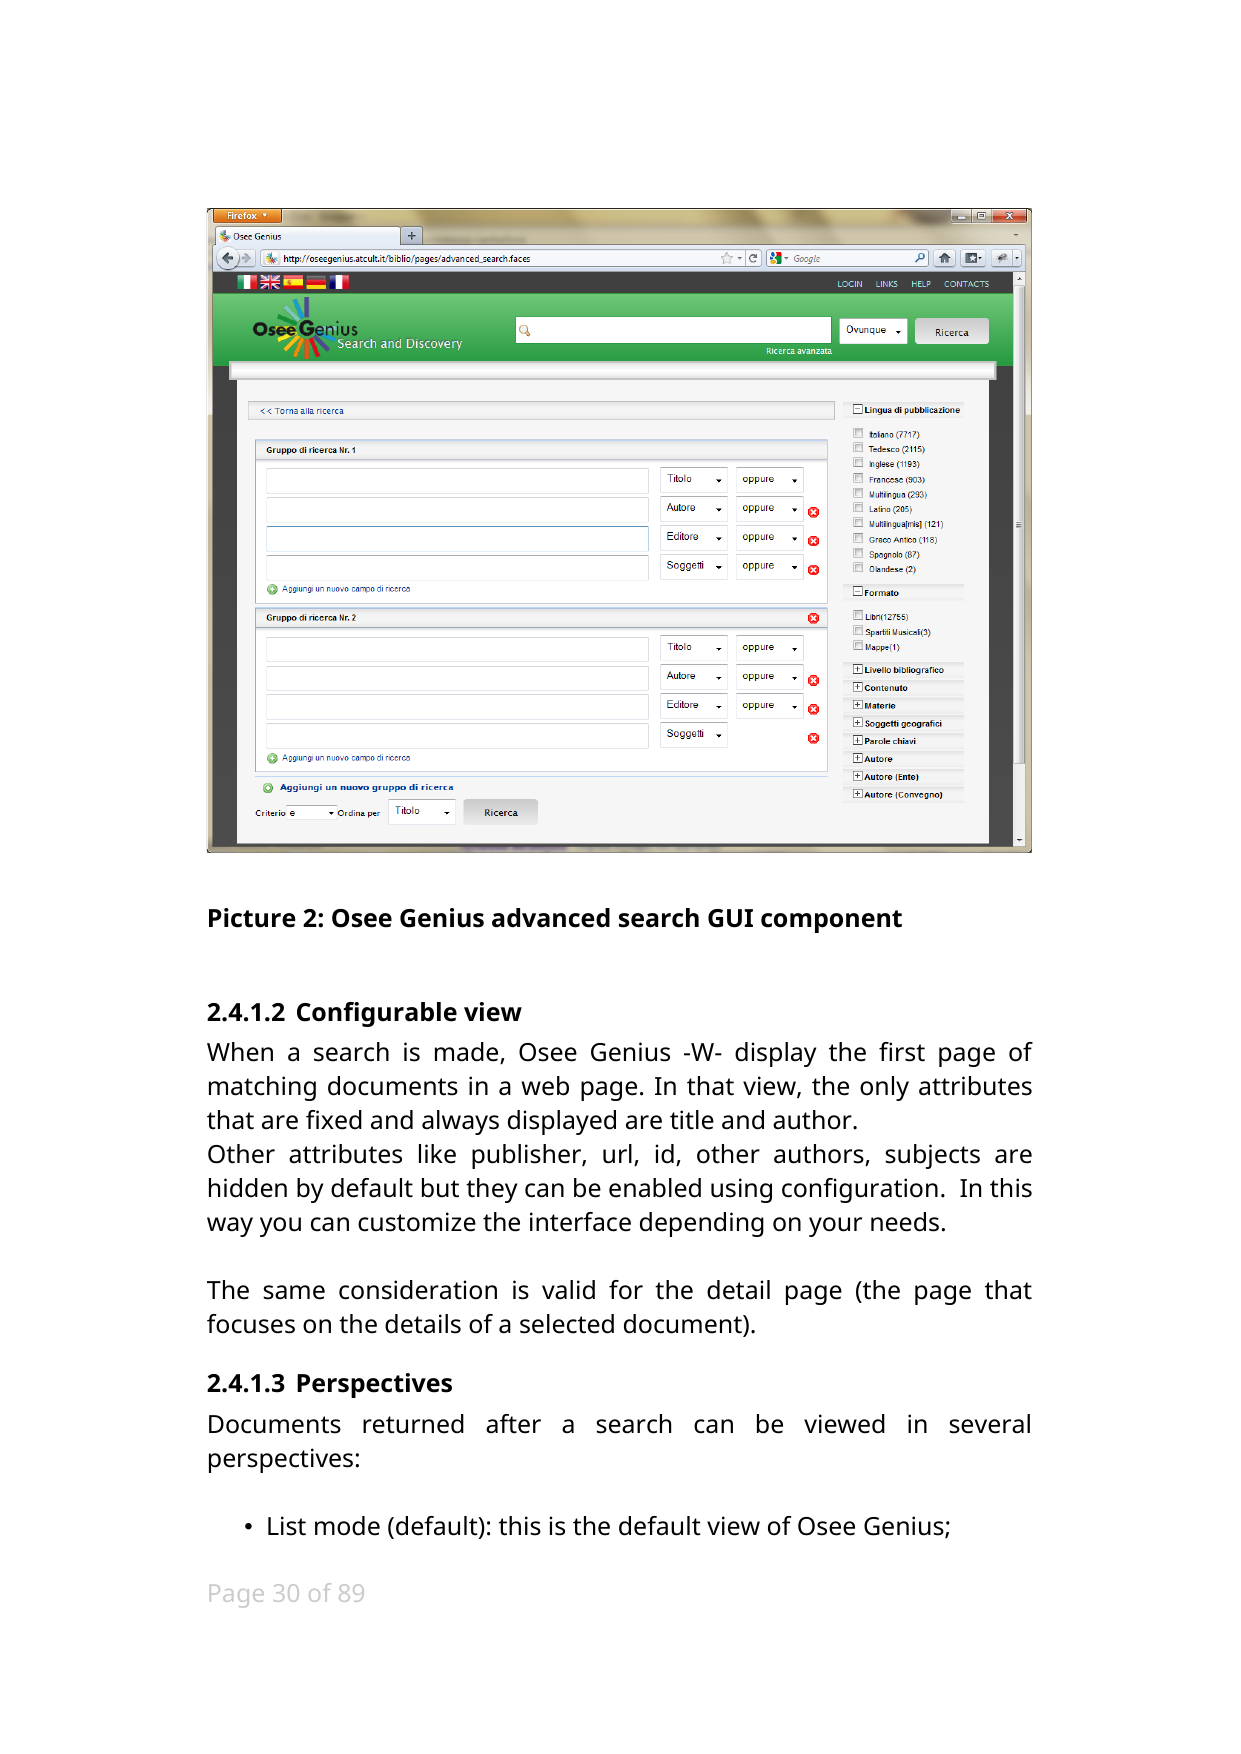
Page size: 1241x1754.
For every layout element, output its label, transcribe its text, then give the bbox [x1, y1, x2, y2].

picture [206, 208, 1034, 855]
subtitle Perspectives [207, 1366, 1033, 1400]
text Picture 2: Osee Genius advanced search GUI component [207, 901, 1033, 935]
text The same consideration is valid for the detail page (the page that focuses on the details of a selected document). [207, 1273, 1033, 1341]
subtitle Configurable view [207, 994, 1033, 1028]
text Documents returned after a search can be viewed in several perspectives: [207, 1406, 1033, 1474]
text Other attributes like publisher, url, id, other authors, subjects are hidden by default but they can be enabled using configuration. In this way you can customize the interface depending on your needs. [207, 1137, 1033, 1239]
text When a search is made, Osee Genius -W- display the first page of matching documents in a web page. In that view, the only attributes that are fixed and always displayed are title and author. [207, 1034, 1033, 1137]
list List mode (default): this is the default view of Osee Genius; [244, 1508, 1033, 1543]
